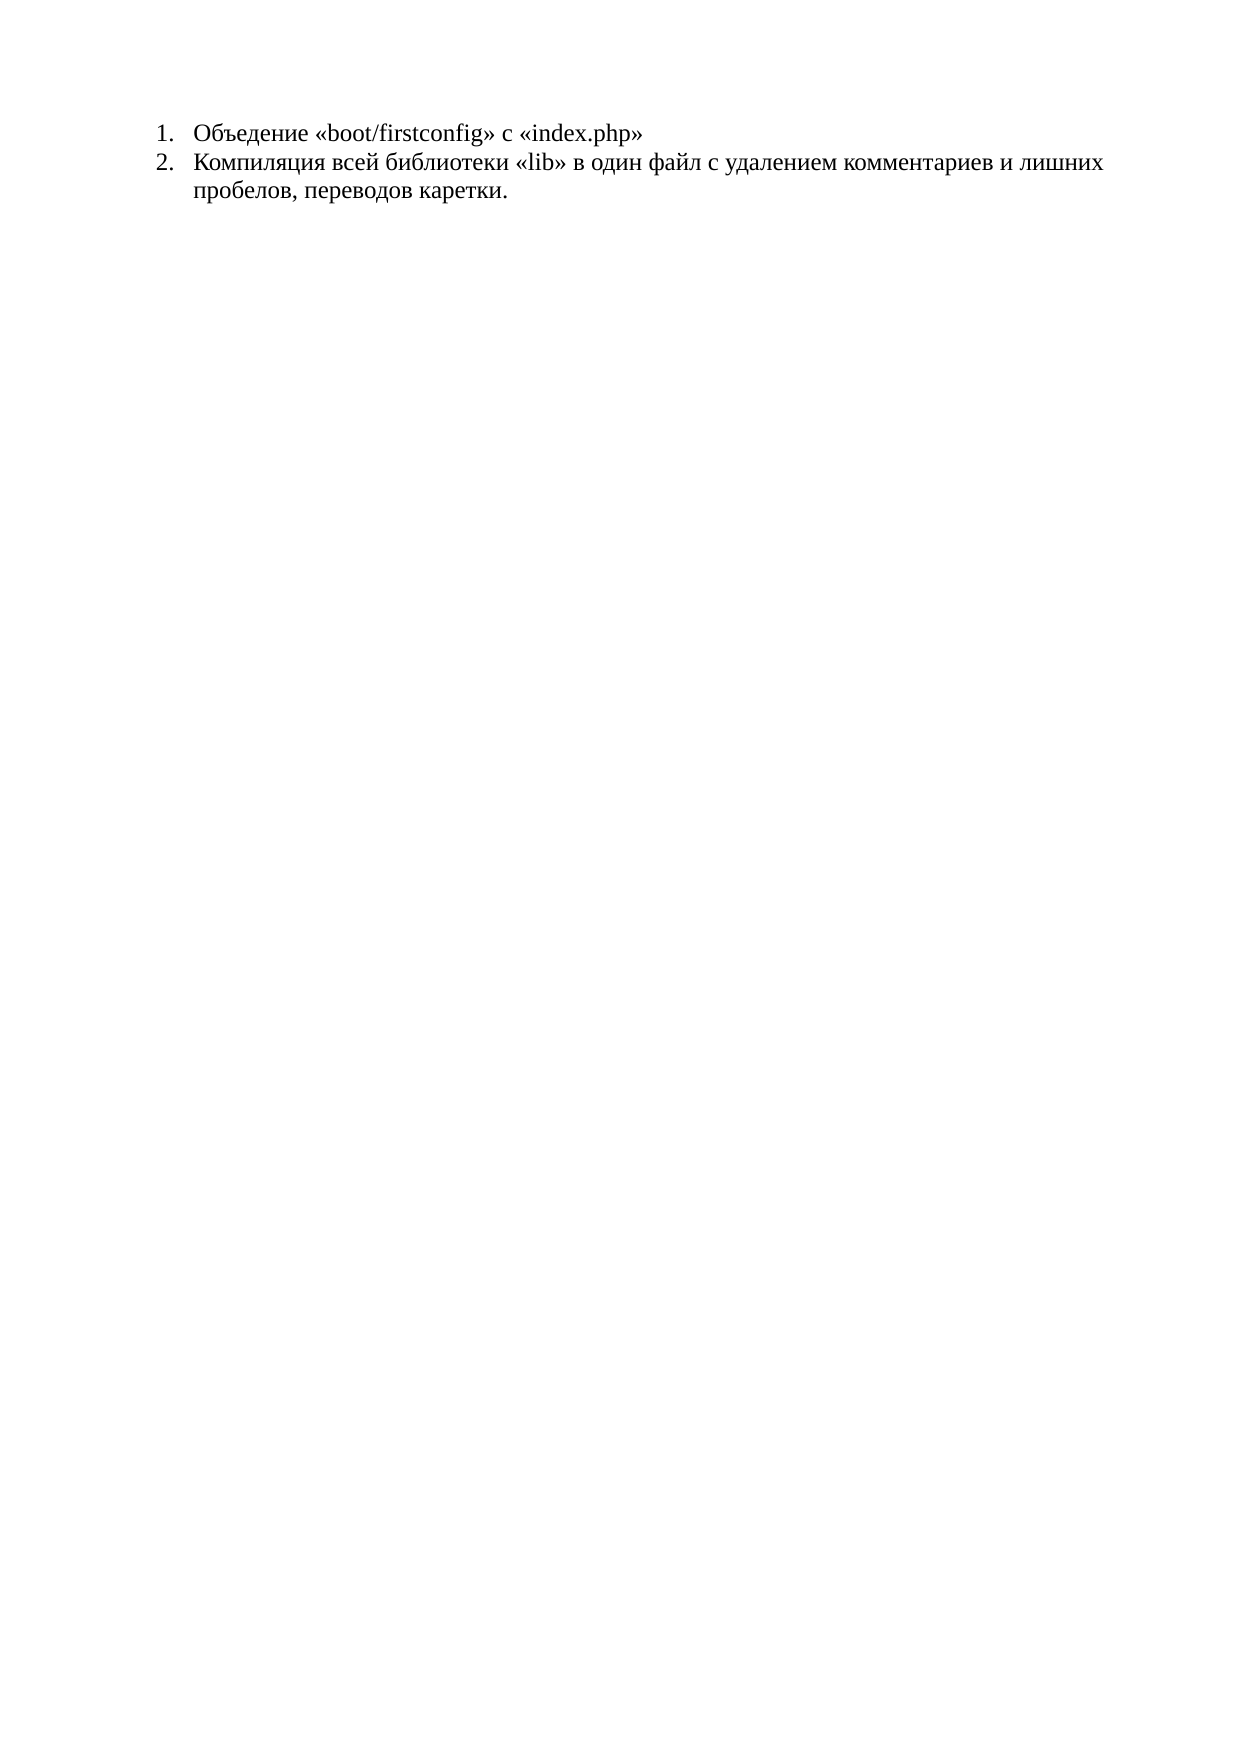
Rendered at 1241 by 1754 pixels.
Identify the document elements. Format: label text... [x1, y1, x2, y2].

list Объедение «boot/firstconfig» с «index.php» [156, 118, 1122, 147]
list Компиляция всей библиотеки «lib» в один файл с удалением комментариев и лишних пробелов, переводов каретки. [156, 147, 1122, 204]
